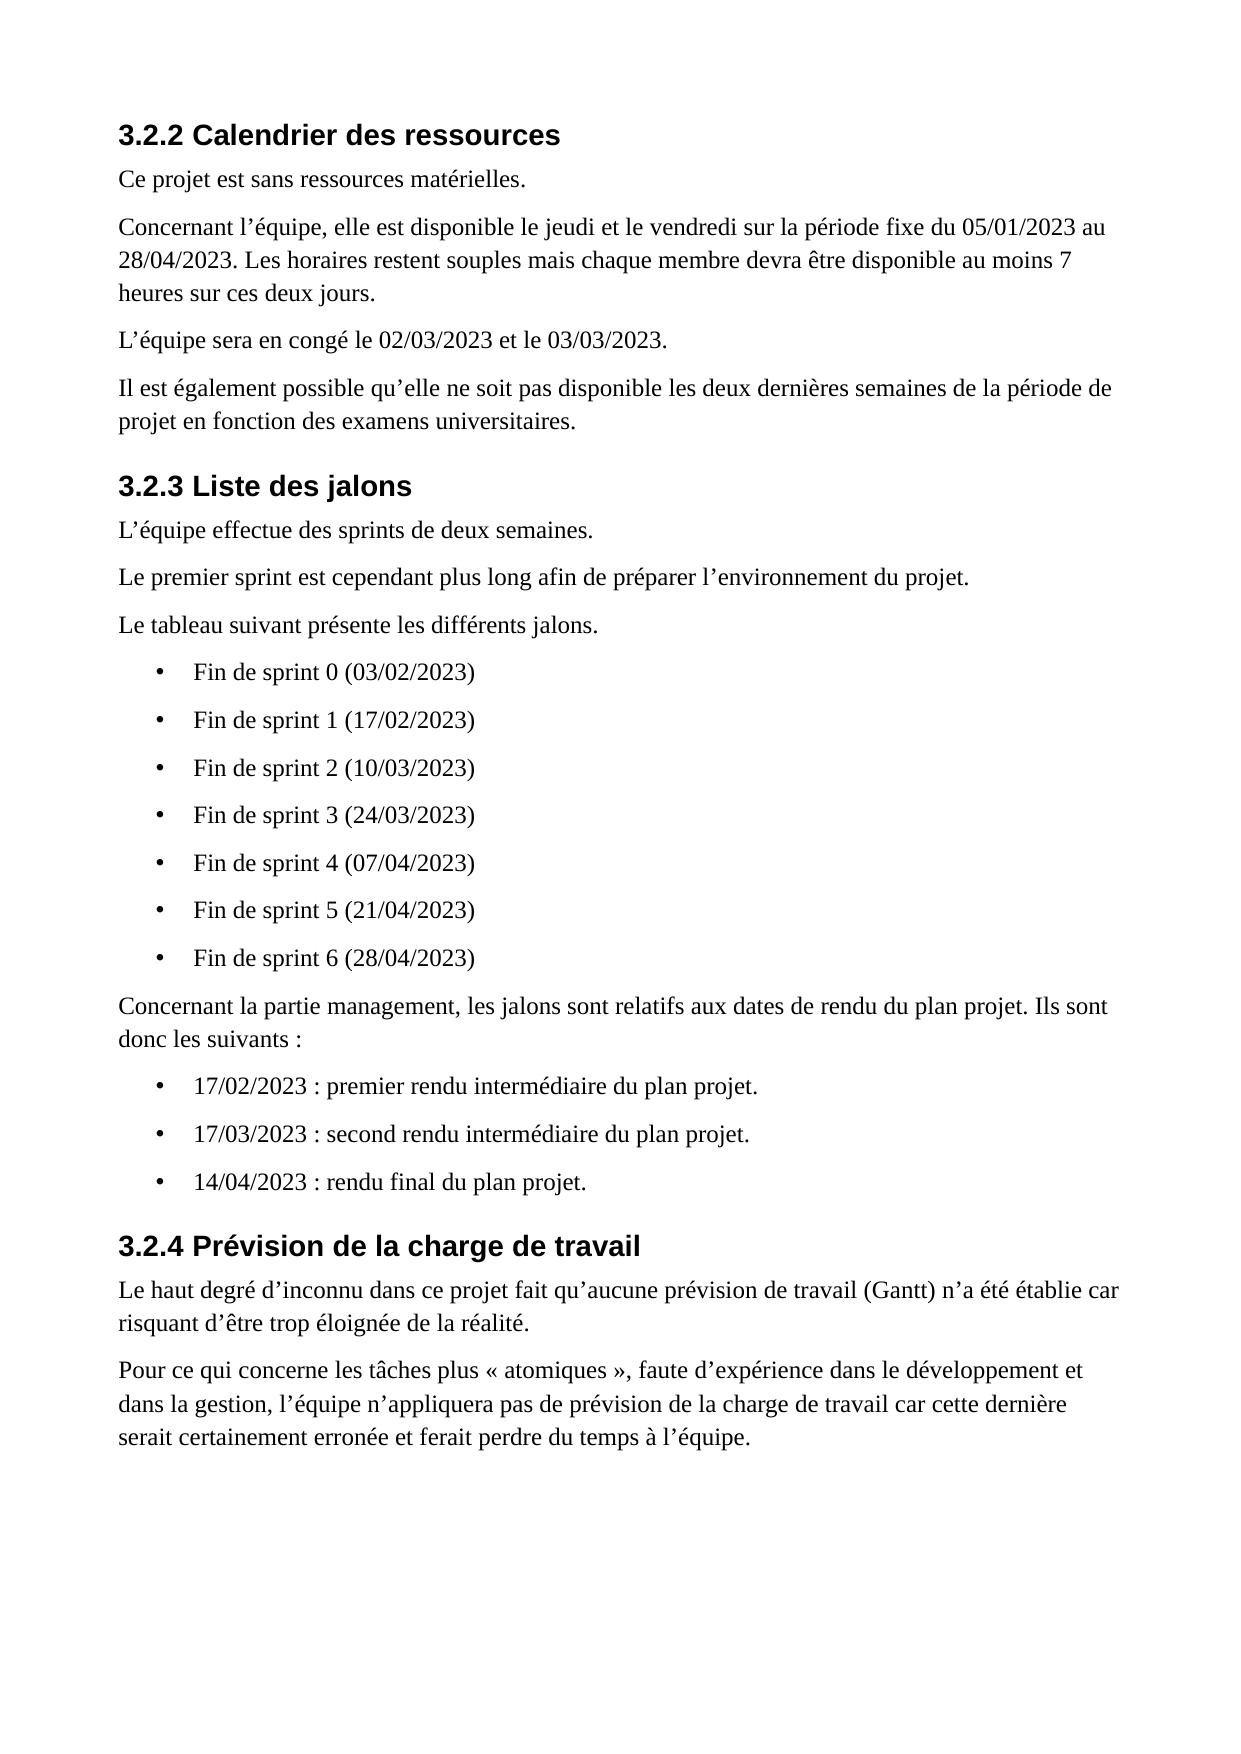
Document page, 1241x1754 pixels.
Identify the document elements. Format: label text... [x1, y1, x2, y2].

text Le tableau suivant présente les différents jalons. [118, 610, 1122, 639]
list Fin de sprint 5 (21/04/2023) [156, 896, 1122, 924]
text Le premier sprint est cependant plus long afin de préparer l’environnement du projet. [118, 562, 1122, 591]
list 17/02/2023 : premier rendu intermédiaire du plan projet. [156, 1071, 1122, 1100]
text Le haut degré d’inconnu dans ce projet fait qu’aucune prévision de travail (Gantt) n’a été établie car risquant d’être trop éloignée de la réalité. [118, 1275, 1122, 1337]
text Pour ce qui concerne les tâches plus « atomiques », faute d’expérience dans le développement et dans la gestion, l’équipe n’appliquera pas de prévision de la charge de travail car cette dernière serait certainement erronée et ferait perdre du temps à l’équipe. [118, 1356, 1122, 1450]
text Il est également possible qu’elle ne soit pas disponible les deux dernières semaines de la période de projet en fonction des examens universitaires. [118, 373, 1122, 435]
subtitle Liste des jalons [118, 468, 1122, 502]
list Fin de sprint 3 (24/03/2023) [156, 800, 1122, 829]
text L’équipe sera en congé le 02/03/2023 et le 03/03/2023. [118, 326, 1122, 354]
list Fin de sprint 2 (10/03/2023) [156, 753, 1122, 781]
text L’équipe effectue des sprints de deux semaines. [118, 515, 1122, 543]
list Fin de sprint 0 (03/02/2023) [156, 657, 1122, 686]
subtitle Prévision de la charge de travail [118, 1229, 1122, 1262]
text Concernant la partie management, les jalons sont relatifs aux dates de rendu du plan projet. Ils sont donc les suivants : [118, 991, 1122, 1052]
list Fin de sprint 6 (28/04/2023) [156, 943, 1122, 972]
list 17/03/2023 : second rendu intermédiaire du plan projet. [156, 1119, 1122, 1148]
list Fin de sprint 1 (17/02/2023) [156, 705, 1122, 734]
list 14/04/2023 : rendu final du plan projet. [156, 1167, 1122, 1195]
subtitle Calendrier des ressources [118, 118, 1122, 152]
text Ce projet est sans ressources matérielles. [118, 164, 1122, 193]
list Fin de sprint 4 (07/04/2023) [156, 848, 1122, 877]
text Concernant l’équipe, elle est disponible le jeudi et le vendredi sur la période fixe du 05/01/2023 au 28/04/2023. Les horaires restent souples mais chaque membre devra être disponible au moins 7 heures sur ces deux jours. [118, 212, 1122, 307]
